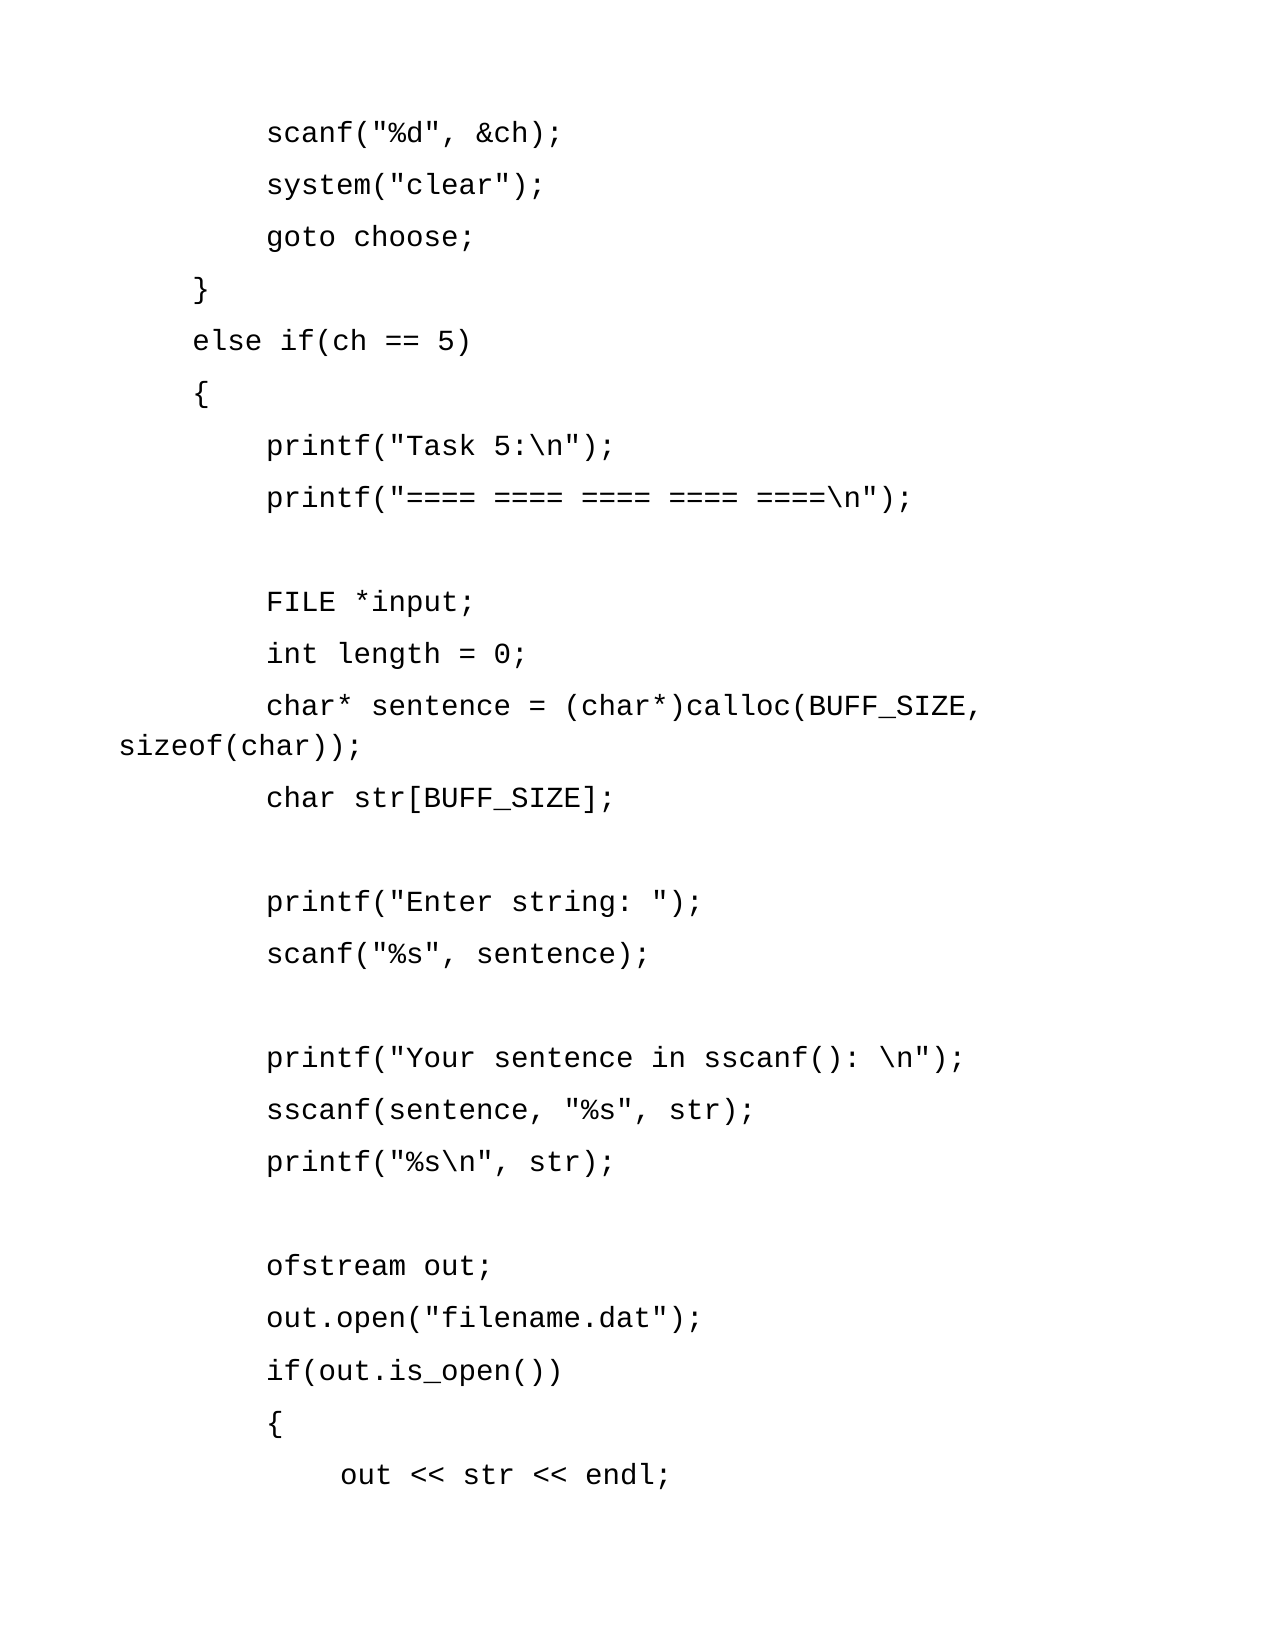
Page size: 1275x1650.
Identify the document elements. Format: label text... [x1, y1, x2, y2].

text out.open("filename.dat"); [118, 1303, 1157, 1337]
text int length = 0; [118, 639, 1157, 672]
text } [118, 274, 1157, 307]
text scanf("%s", sentence); [118, 939, 1157, 972]
text printf("==== ==== ==== ==== ====\n"); [118, 483, 1157, 516]
text printf("%s\n", str); [118, 1147, 1157, 1180]
text char str[BUFF_SIZE]; [118, 783, 1157, 816]
text char* sentence = (char*)calloc(BUFF_SIZE, sizeof(char)); [118, 691, 1157, 764]
text scanf("%d", &ch); [118, 118, 1157, 151]
text printf("Task 5:\n"); [118, 431, 1157, 464]
text out << str << endl; [118, 1460, 1157, 1493]
text goto choose; [118, 222, 1157, 255]
text { [118, 1408, 1157, 1441]
text printf("Enter string: "); [118, 887, 1157, 920]
text ofstream out; [118, 1251, 1157, 1284]
text printf("Your sentence in sscanf(): \n"); [118, 1043, 1157, 1076]
text system("clear"); [118, 170, 1157, 203]
text { [118, 378, 1157, 412]
text else if(ch == 5) [118, 326, 1157, 359]
text if(out.is_open()) [118, 1356, 1157, 1389]
text sscanf(sentence, "%s", str); [118, 1095, 1157, 1128]
text FILE *input; [118, 587, 1157, 620]
